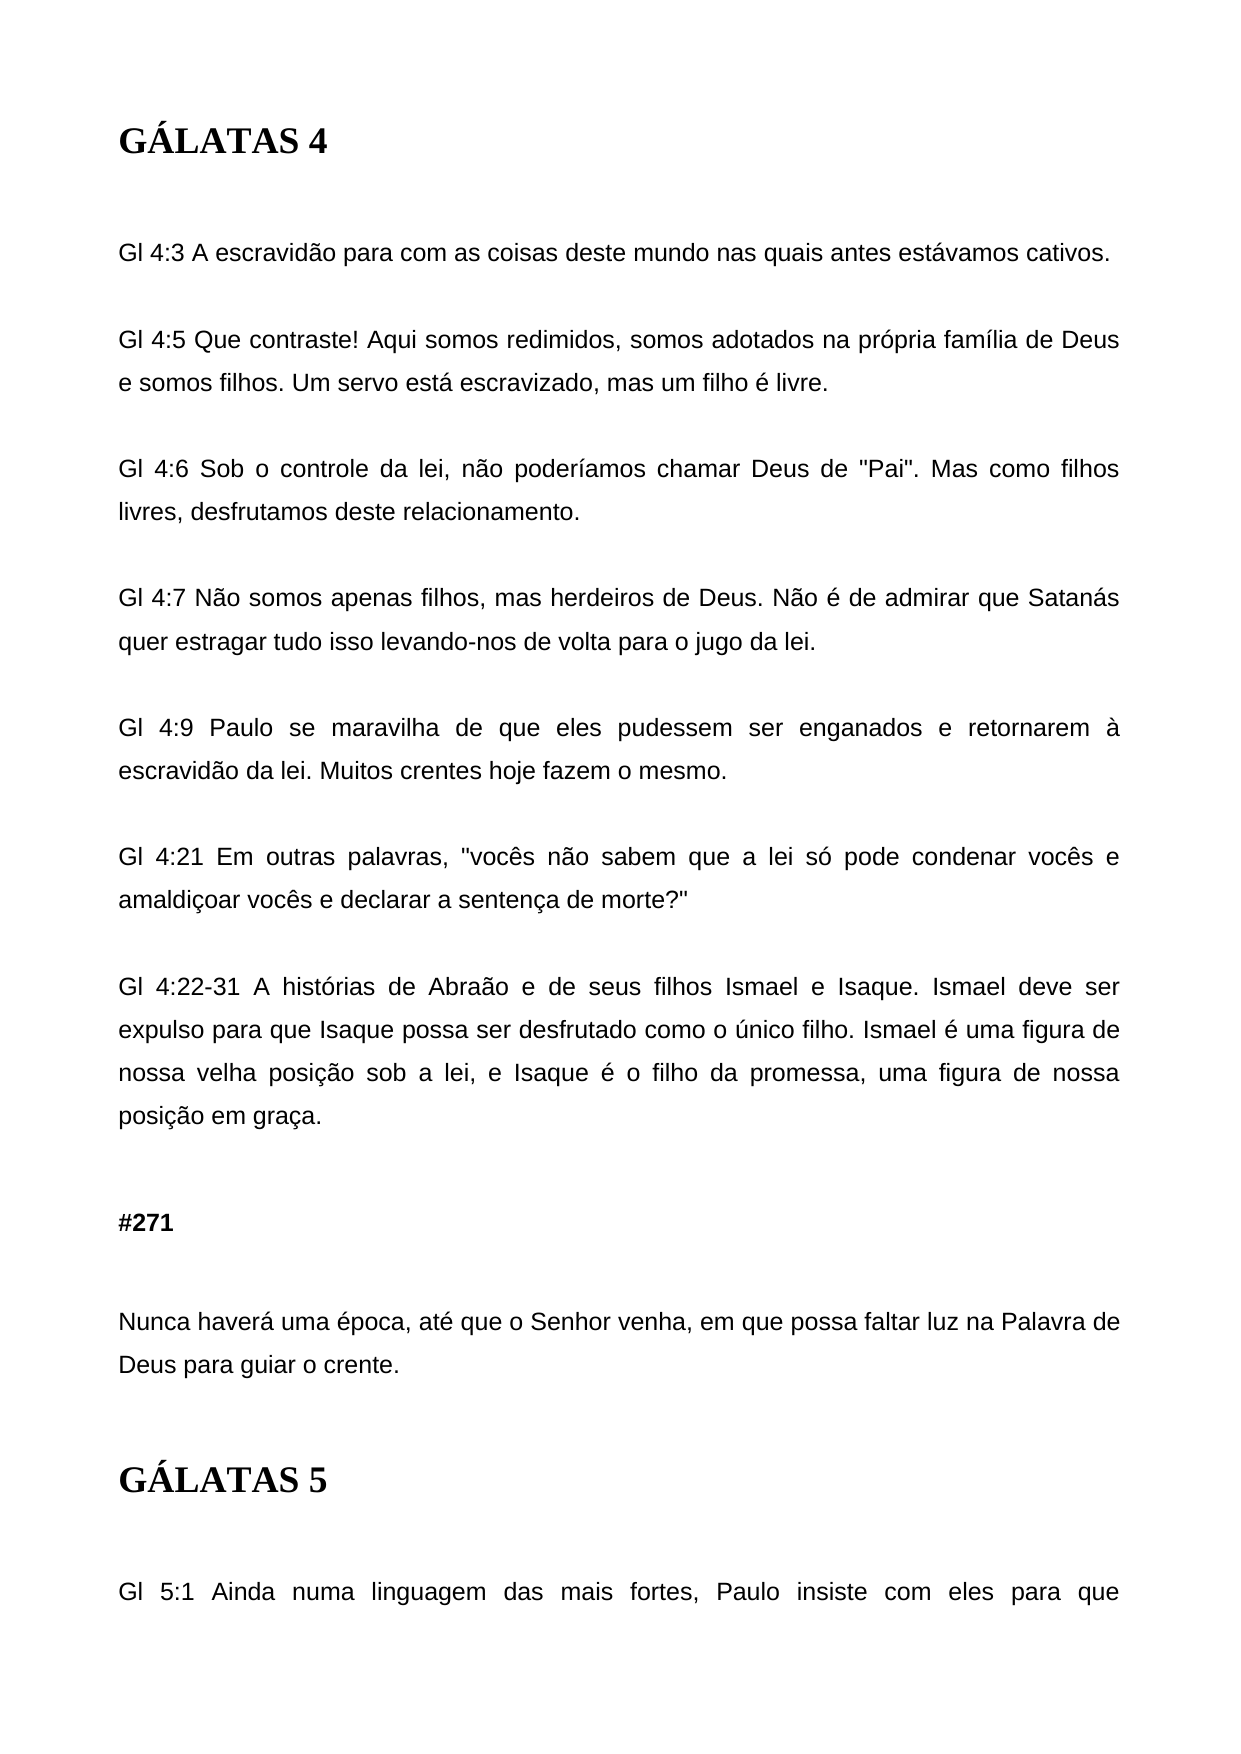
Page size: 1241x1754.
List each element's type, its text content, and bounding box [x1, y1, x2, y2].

text Gl 4:22-31 A histórias de Abraão e de seus filhos Ismael e Isaque. Ismael deve ser expulso para que Isaque possa ser desfrutado como o único filho. Ismael é uma figura de nossa velha posição sob a lei, e Isaque é o filho da promessa, uma figura de nossa posição em graça. [118, 972, 1122, 1130]
subtitle GÁLATAS 4 [118, 118, 1122, 161]
subtitle #271 [118, 1208, 1122, 1237]
text Gl 4:21 Em outras palavras, "vocês não sabem que a lei só pode condenar vocês e amaldiçoar vocês e declarar a sentença de morte?" [118, 842, 1122, 914]
text Gl 5:1 Ainda numa linguagem das mais fortes, Paulo insiste com eles para que [118, 1577, 1122, 1606]
text Gl 4:7 Não somos apenas filhos, mas herdeiros de Deus. Não é de admirar que Satanás quer estragar tudo isso levando-nos de volta para o jugo da lei. [118, 583, 1122, 655]
subtitle GÁLATAS 5 [118, 1457, 1122, 1500]
text Nunca haverá uma época, até que o Senhor venha, em que possa faltar luz na Palavra de Deus para guiar o crente. [118, 1307, 1122, 1379]
text Gl 4:9 Paulo se maravilha de que eles pudessem ser enganados e retornarem à escravidão da lei. Muitos crentes hoje fazem o mesmo. [118, 713, 1122, 785]
text Gl 4:3 A escravidão para com as coisas deste mundo nas quais antes estávamos cativos. [118, 238, 1122, 267]
text Gl 4:5 Que contraste! Aqui somos redimidos, somos adotados na própria família de Deus e somos filhos. Um servo está escravizado, mas um filho é livre. [118, 325, 1122, 397]
text Gl 4:6 Sob o controle da lei, não poderíamos chamar Deus de "Pai". Mas como filhos livres, desfrutamos deste relacionamento. [118, 454, 1122, 526]
